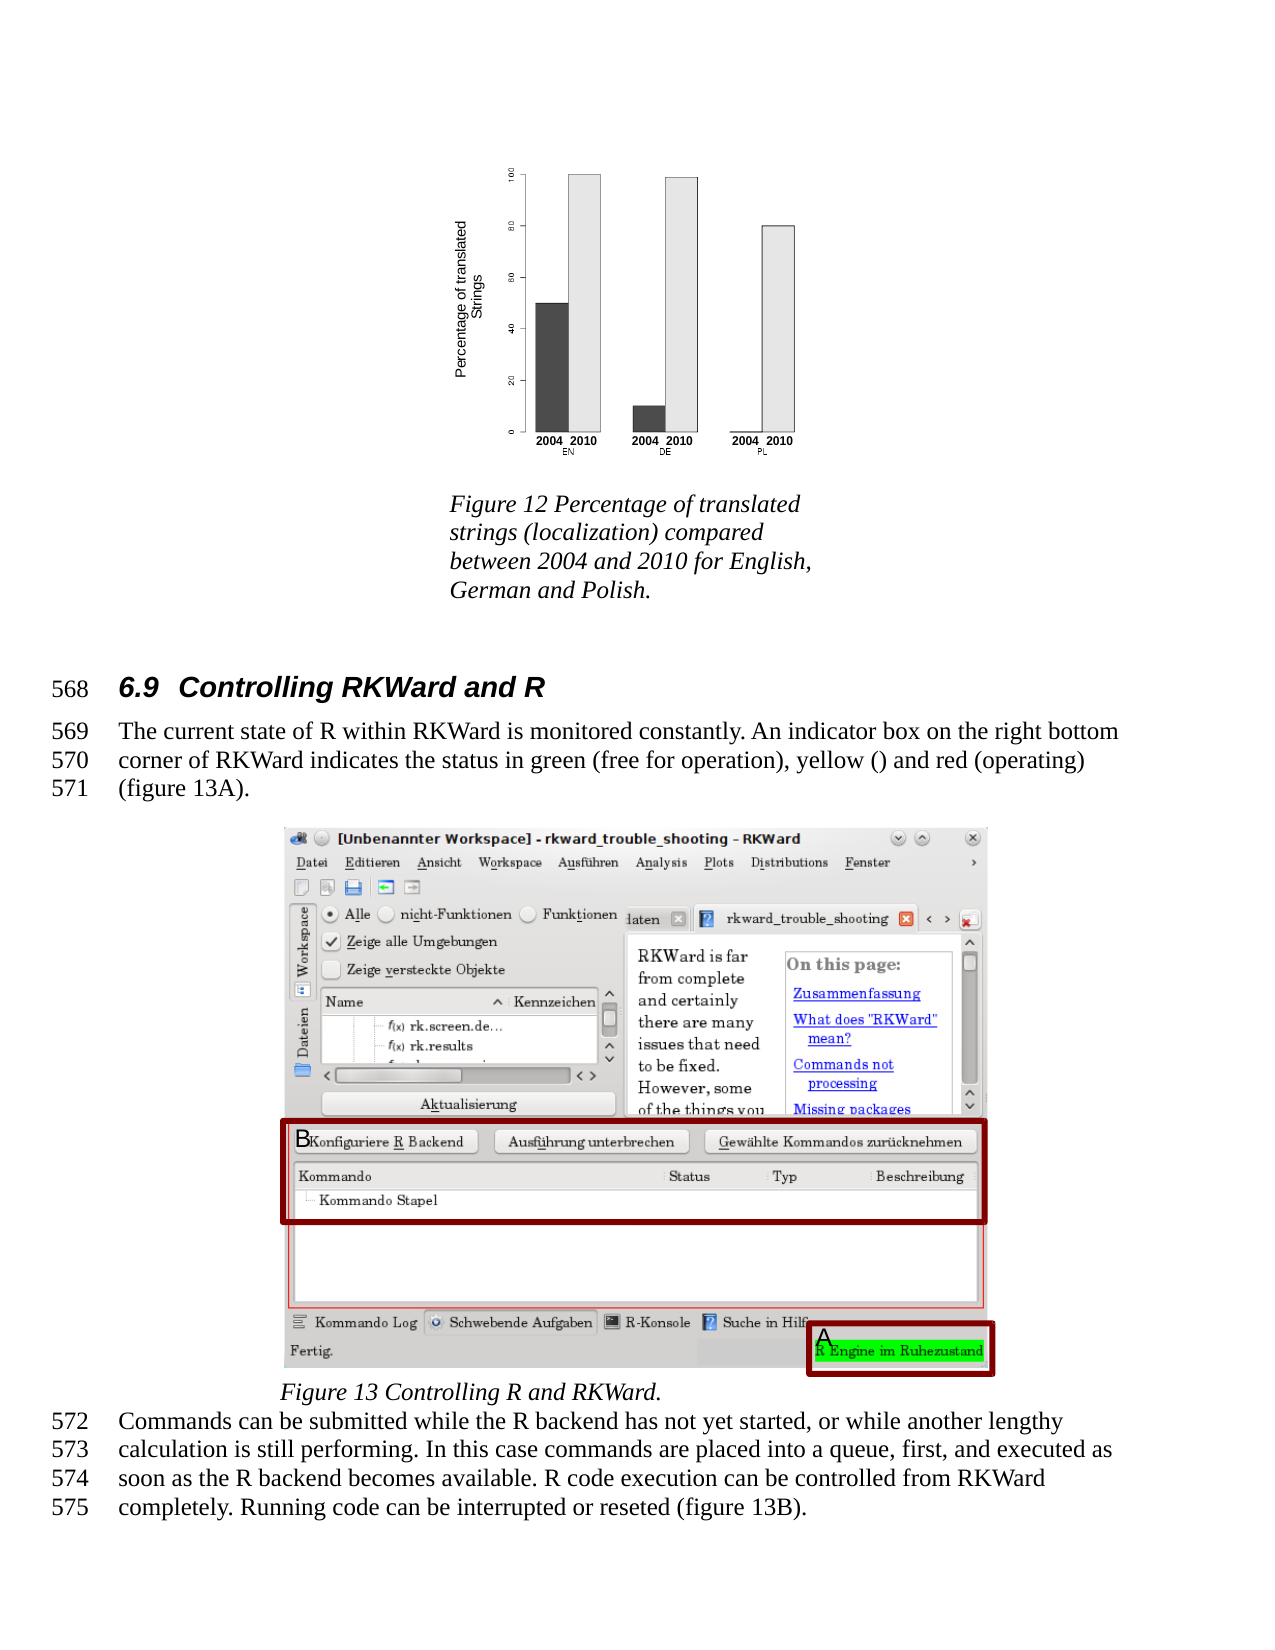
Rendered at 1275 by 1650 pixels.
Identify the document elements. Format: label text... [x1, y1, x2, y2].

text Figure 12 Percentage of translated strings (localization) compared between 2004 and 2010 for English, German and Polish. [449, 131, 826, 604]
text [988, 827, 995, 1320]
text [280, 827, 284, 1118]
text Commands can be submitted while the R backend has not yet started, or while another lengthy calculation is still performing. In this case commands are placed into a queue, first, and executed as soon as the R backend becomes available. R code execution can be controlled from RKWard completely. Running code can be interrupted or reseted (figure 13B). [118, 815, 1157, 1521]
subtitle Controlling RKWard and R [118, 670, 1157, 703]
text Figure 13 Controlling R and RKWard. [280, 1225, 995, 1406]
text The current state of R within RKWard is monitored constantly. An indicator box on the right bottom corner of RKWard indicates the status in green (free for operation), yellow () and red (operating) (figure 13A). [118, 716, 1157, 802]
